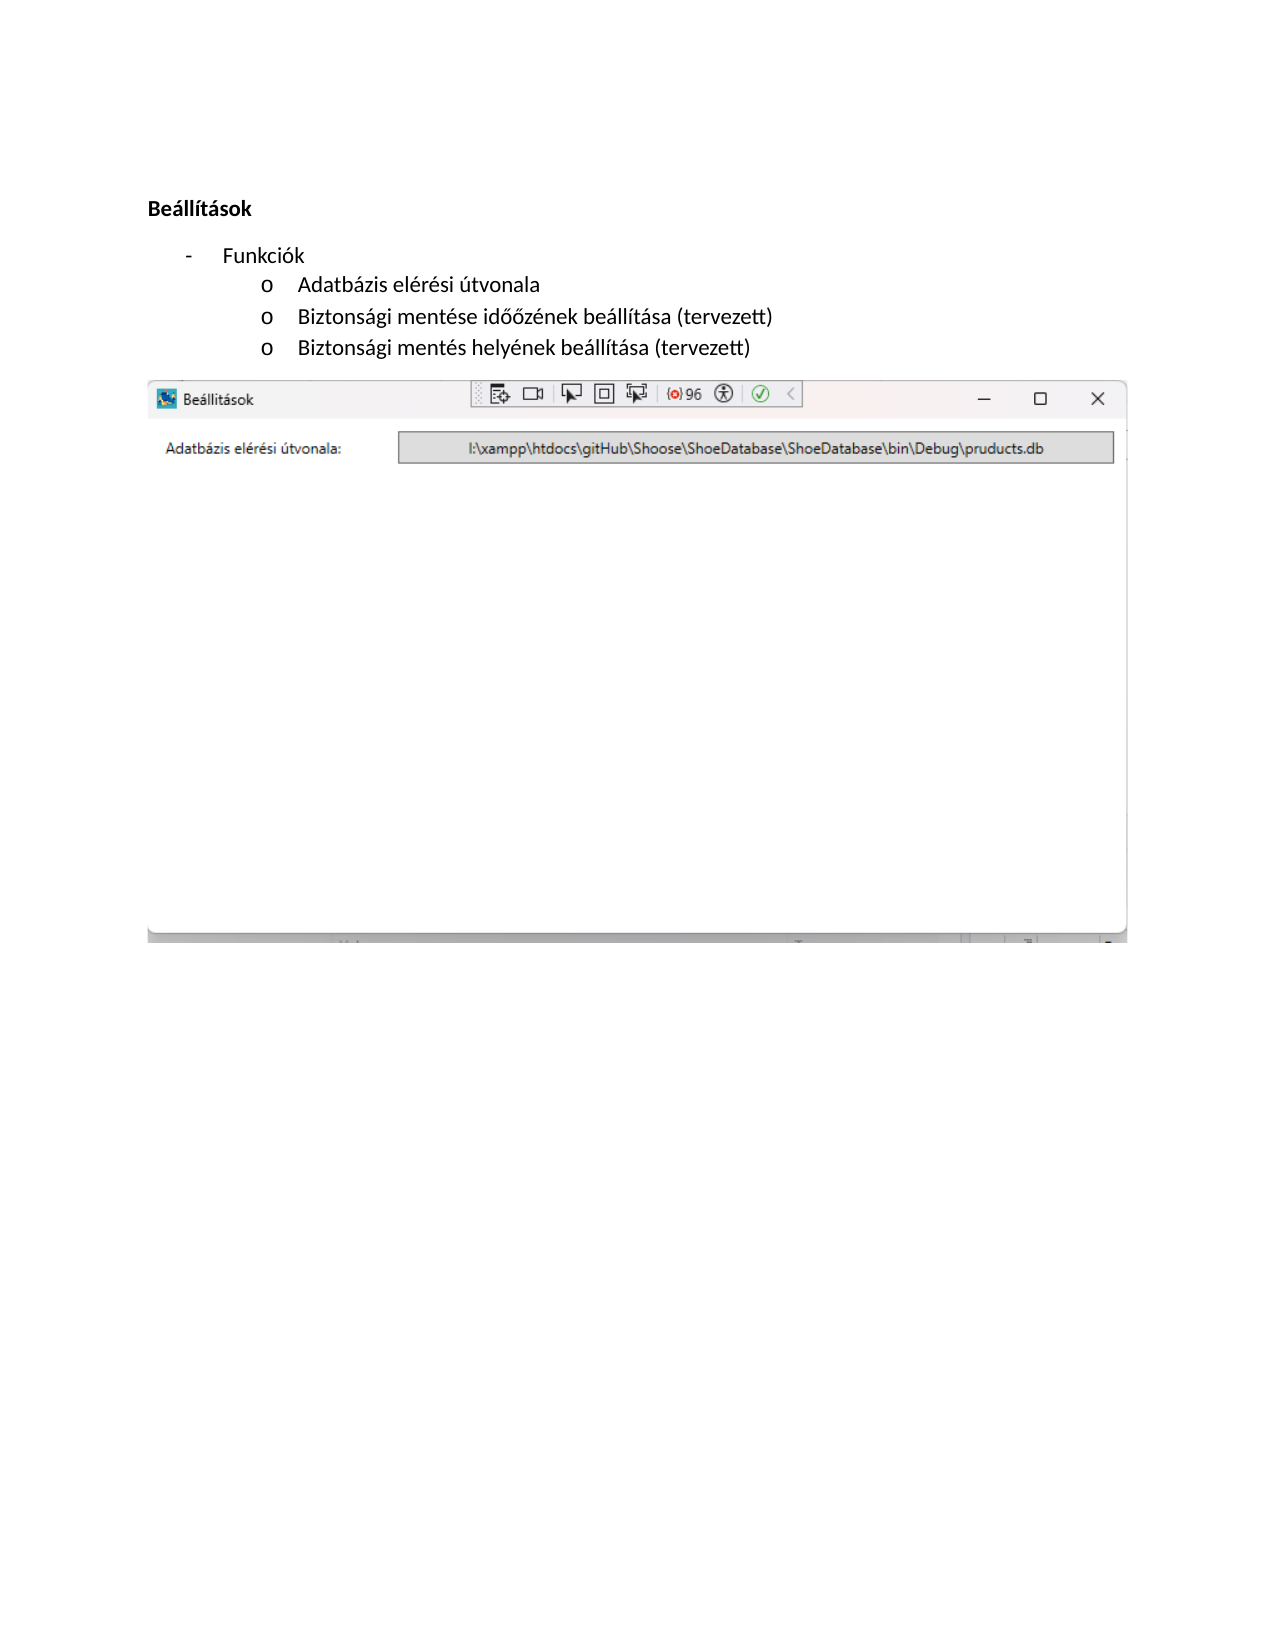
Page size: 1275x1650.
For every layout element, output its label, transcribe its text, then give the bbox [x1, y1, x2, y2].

list Adatbázis elérési útvonala [260, 271, 1127, 300]
list Funkciók [185, 241, 1127, 269]
list Biztonsági mentés helyének beállítása (tervezett) [260, 333, 1127, 362]
text Beállítások [148, 194, 1127, 222]
list Biztonsági mentése időőzének beállítása (tervezett) [260, 302, 1127, 331]
